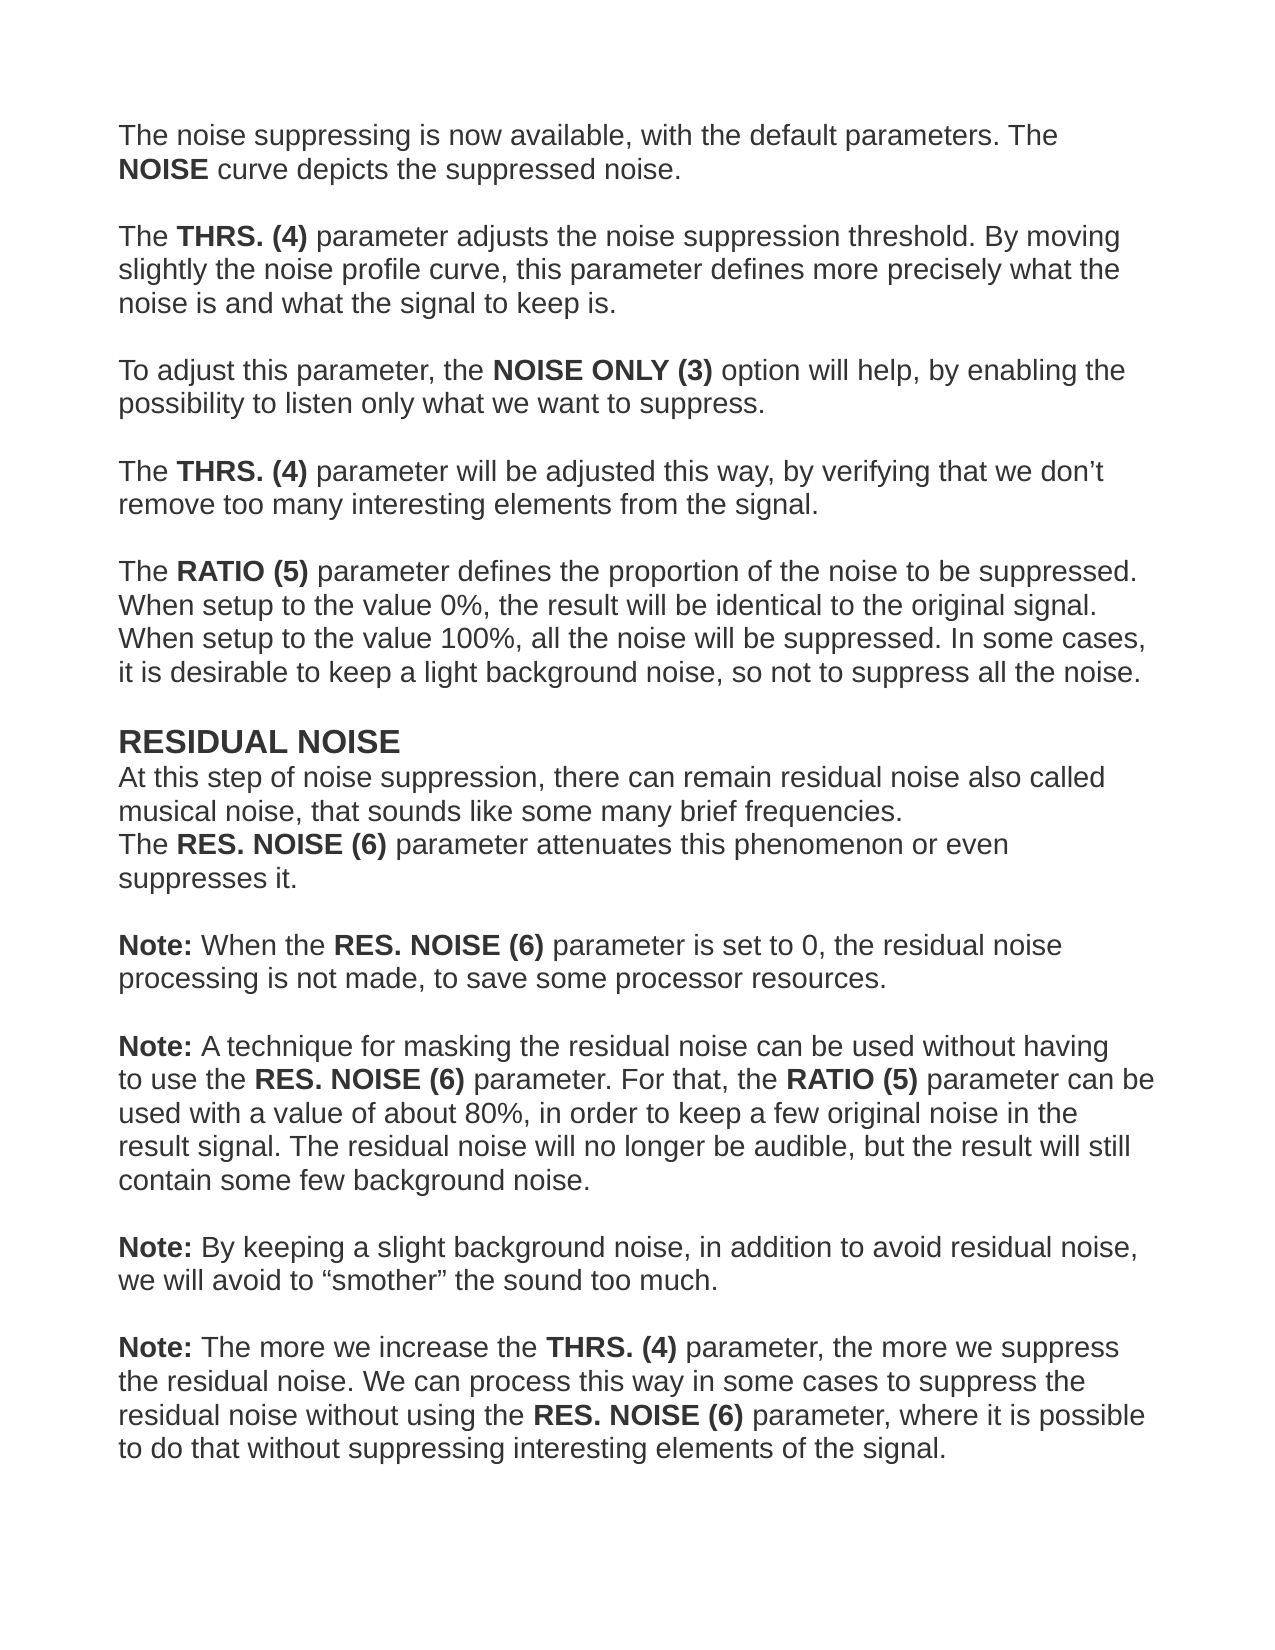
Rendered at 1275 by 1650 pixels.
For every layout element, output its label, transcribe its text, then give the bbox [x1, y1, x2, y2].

text residual noise without using the RES. NOISE (6) parameter, where it is possible [118, 1398, 1157, 1431]
text noise is and what the signal to keep is. [118, 286, 1157, 319]
text The noise suppressing is now available, with the default parameters. The NOISE curve depicts the suppressed noise. [118, 118, 1157, 185]
text Note: A technique for masking the residual noise can be used without having [118, 1029, 1157, 1062]
text we will avoid to “smother” the sound too much. [118, 1263, 1157, 1297]
text Note: By keeping a slight background noise, in addition to avoid residual noise, [118, 1230, 1157, 1263]
text At this step of noise suppression, there can remain residual noise also called musical noise, that sounds like some many brief frequencies. [118, 760, 1157, 827]
text The RATIO (5) parameter defines the proportion of the noise to be suppressed. [118, 554, 1157, 588]
text Note: The more we increase the THRS. (4) parameter, the more we suppress [118, 1331, 1157, 1364]
text contain some few background noise. [118, 1163, 1157, 1196]
text it is desirable to keep a light background noise, so not to suppress all the noise. [118, 655, 1157, 688]
text slightly the noise profile curve, this parameter defines more precisely what the [118, 252, 1157, 286]
text possibility to listen only what we want to suppress. [118, 386, 1157, 420]
text remove too many interesting elements from the signal. [118, 487, 1157, 521]
text Note: When the RES. NOISE (6) parameter is set to 0, the residual noise processing is not made, to save some processor resources. [118, 928, 1157, 995]
text The THRS. (4) parameter adjusts the noise suppression threshold. By moving [118, 219, 1157, 252]
text The THRS. (4) parameter will be adjusted this way, by verifying that we don’t [118, 453, 1157, 487]
text RESIDUAL NOISE [118, 722, 1157, 760]
text The RES. NOISE (6) parameter attenuates this phenomenon or even suppresses it. [118, 827, 1157, 894]
text To adjust this parameter, the NOISE ONLY (3) option will help, by enabling the [118, 353, 1157, 386]
text When setup to the value 100%, all the noise will be suppressed. In some cases, [118, 621, 1157, 655]
text to use the RES. NOISE (6) parameter. For that, the RATIO (5) parameter can be [118, 1062, 1157, 1096]
text used with a value of about 80%, in order to keep a few original noise in the [118, 1096, 1157, 1129]
text to do that without suppressing interesting elements of the signal. [118, 1431, 1157, 1465]
text the residual noise. We can process this way in some cases to suppress the [118, 1364, 1157, 1398]
text result signal. The residual noise will no longer be audible, but the result will still [118, 1129, 1157, 1163]
text When setup to the value 0%, the result will be identical to the original signal. [118, 588, 1157, 621]
